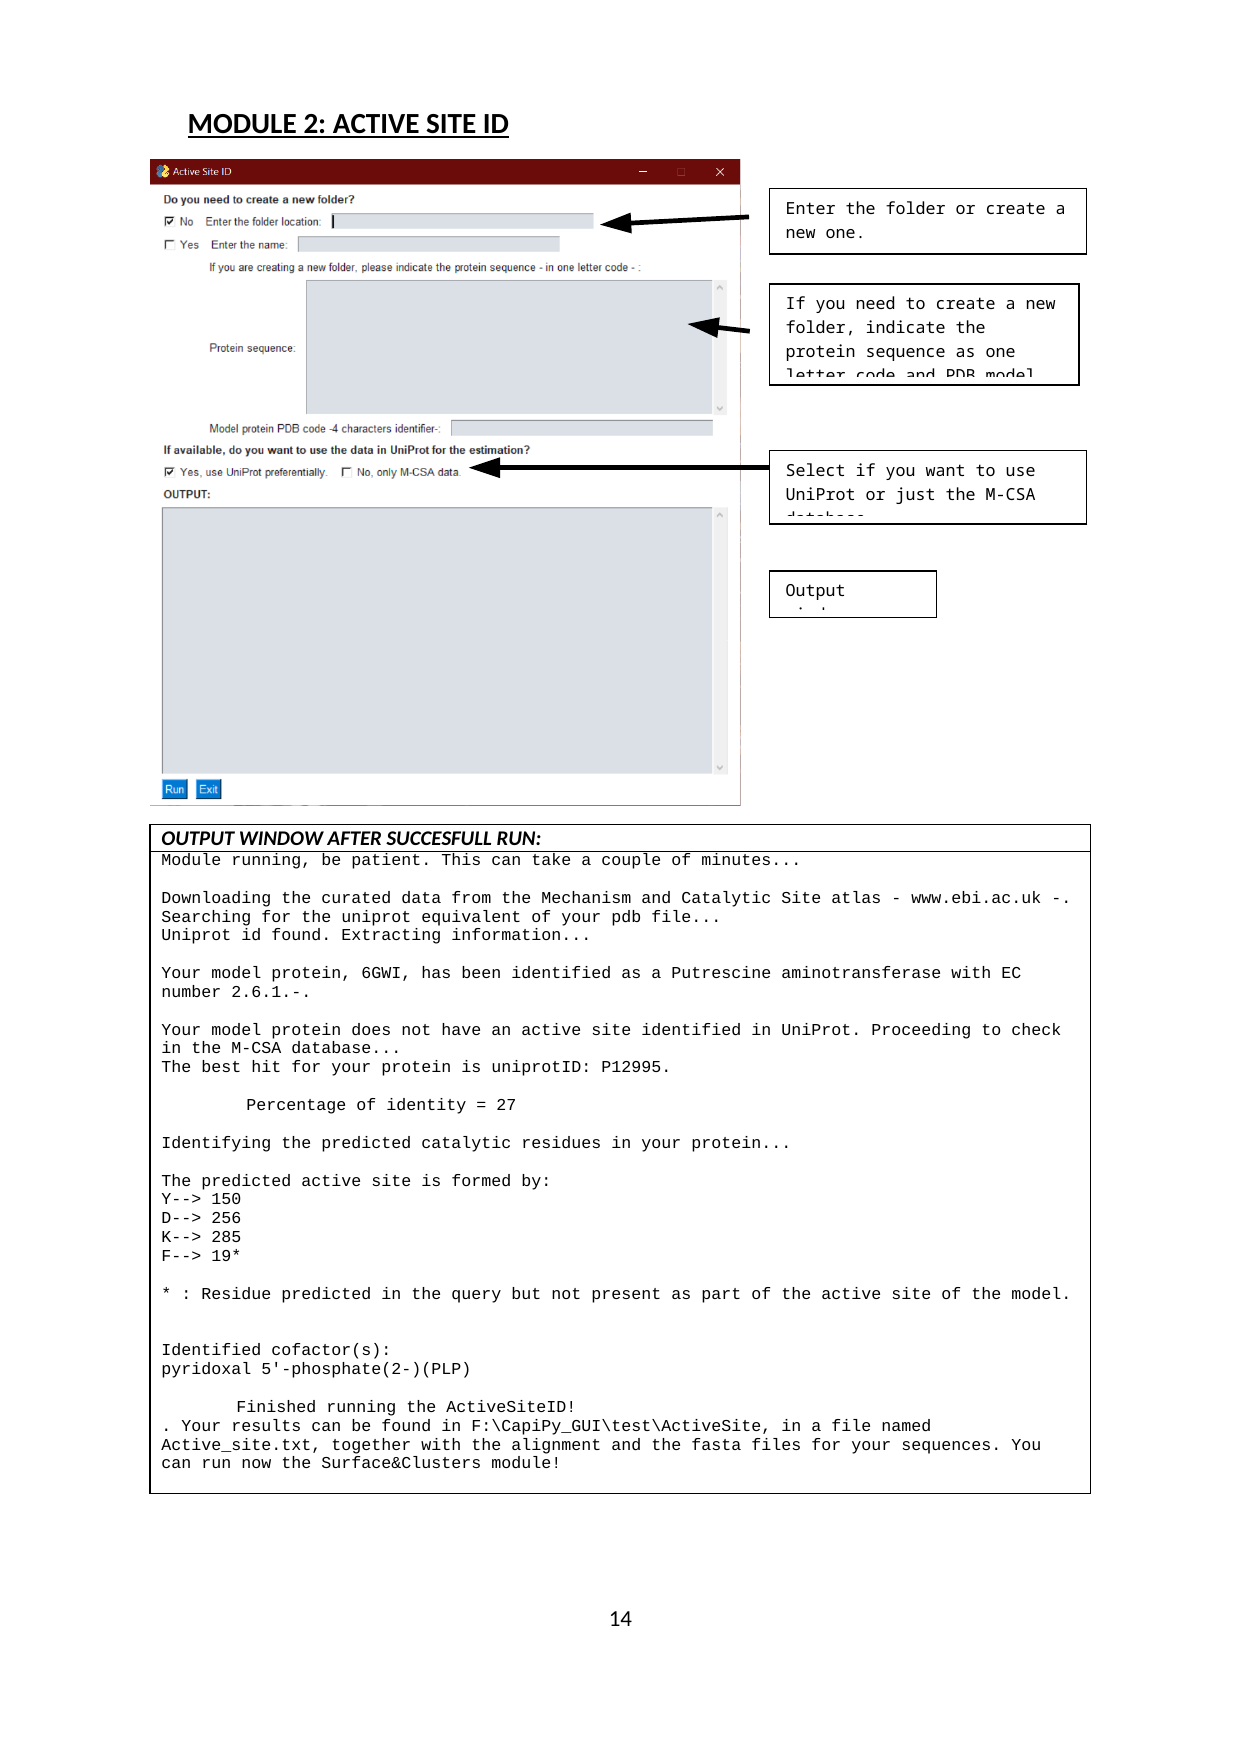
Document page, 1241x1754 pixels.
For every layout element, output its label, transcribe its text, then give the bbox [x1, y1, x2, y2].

table_cell Module running, be patient. This can take a couple of minutes... Downloading the curated data from the Mechanism and Catalytic Site atlas - www.ebi.ac.uk -. Searching for the uniprot equivalent of your pdb file... Uniprot id found. Extracting information... Your model protein, 6GWI, has been identified as a Putrescine aminotransferase with EC number 2.6.1.-. Your model protein does not have an active site identified in UniProt. Proceeding to check in the M-CSA database... The best hit for your protein is uniprotID: P12995. Percentage of identity = 27 Identifying the predicted catalytic residues in your protein... The predicted active site is formed by: Y--> 150 D--> 256 K--> 285 F--> 19* * : Residue predicted in the query but not present as part of the active site of the model. Identified cofactor(s): pyridoxal 5'-phosphate(2-)(PLP) Finished running the ActiveSiteID! . Your results can be found in F:\CapiPy_GUI\test\ActiveSite, in a file named Active_site.txt, together with the alignment and the fasta files for your sequences. You can run now the Surface&Clusters module! [151, 852, 1090, 1493]
text Select if you want to use UniProt or just the M-CSA database. [785, 459, 1071, 516]
subtitle [770, 189, 1086, 253]
text Output window. [785, 579, 921, 609]
text Enter the folder or create a new one. [785, 197, 1071, 243]
table_header OUTPUT WINDOW AFTER SUCCESFULL RUN: [151, 825, 1090, 851]
text If you need to create a new folder, indicate the protein sequence as one letter code and PDB model with the PB code. [785, 292, 1063, 377]
subtitle [770, 285, 1078, 384]
subtitle MODULE 2: ACTIVE SITE ID [187, 106, 1090, 141]
